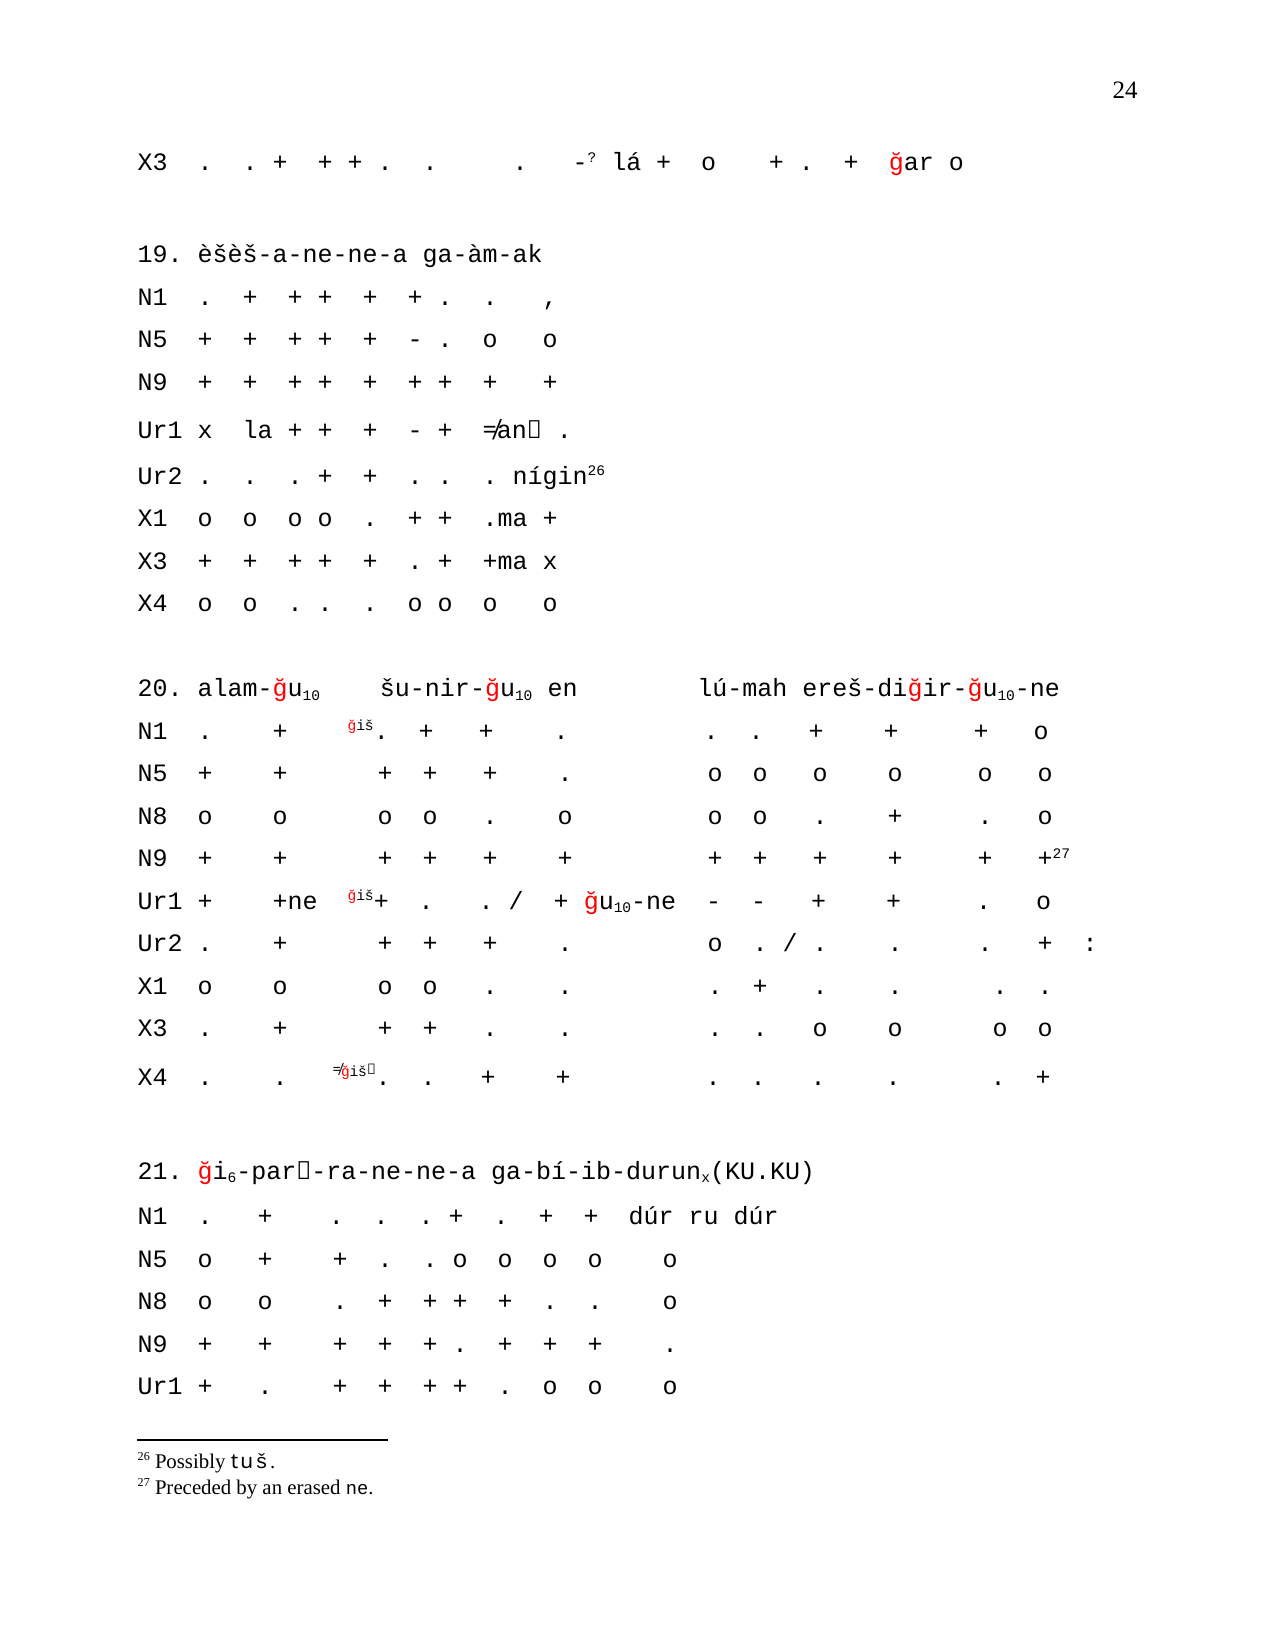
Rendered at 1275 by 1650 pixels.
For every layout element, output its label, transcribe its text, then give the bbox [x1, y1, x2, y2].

text N1 . + ğiš. + + . . . + + + o [137, 718, 1138, 747]
text X3 . . + + + . . . -? lá + o + . + ğar o [137, 150, 1138, 178]
text X4 o o . . . o o o o [137, 591, 1138, 619]
text Possibly tuš. [137, 1446, 1138, 1475]
text Ur1 + +ne ğiš+ . . / + ğu10-ne - - + + . o [137, 888, 1138, 917]
text X3 . + + + . . . . o o o o [137, 1016, 1138, 1044]
text N8 o o o o . o o o . + . o [137, 803, 1138, 832]
text Ur2 . + + + + . o . / . . . + : [137, 931, 1138, 959]
text Preceded by an erased ne. [137, 1475, 1138, 1500]
text X1 o o o o . + + .ma + [137, 506, 1138, 534]
text N9 + + + + + + + + + + + + [137, 846, 1138, 874]
text N5 + + + + + - . o o [137, 327, 1138, 355]
text N1 . + . . . + . + + dúr ru dúr [137, 1204, 1138, 1232]
text N8 o o . + + + + . . o [137, 1289, 1138, 1317]
text 20. alam-ğu10 šu-nir-ğu10 en lú-mah ereš-diğir-ğu10-ne [137, 676, 1138, 704]
text X3 + + + + + . + +ma x [137, 548, 1138, 577]
text 19. èš­èš-a-ne-ne-a ga-àm-ak [137, 242, 1138, 270]
text N9 + + + + + + + + + [137, 369, 1138, 398]
text Ur1 x la + + + - + ≠an . [137, 412, 1138, 446]
text N9 + + + + + . + + + . [137, 1331, 1138, 1359]
text N5 o + + . . o o o o o [137, 1246, 1138, 1274]
text X4 . . ≠ğiš. . + + . . . . . + [137, 1058, 1138, 1093]
text Ur1 + . + + + + . o o o [137, 1374, 1138, 1402]
text X1 o o o o . . . + . . . . [137, 973, 1138, 1002]
text N5 + + + + + . o o o o o o [137, 761, 1138, 789]
text 21. ği6-par-ra-ne-ne-a ga-bí-ib-durunx(KU.KU) [137, 1152, 1138, 1187]
text Ur2 . . . + + . . . nígin [137, 463, 1138, 492]
text N1 . + + + + + . . , [137, 284, 1138, 313]
